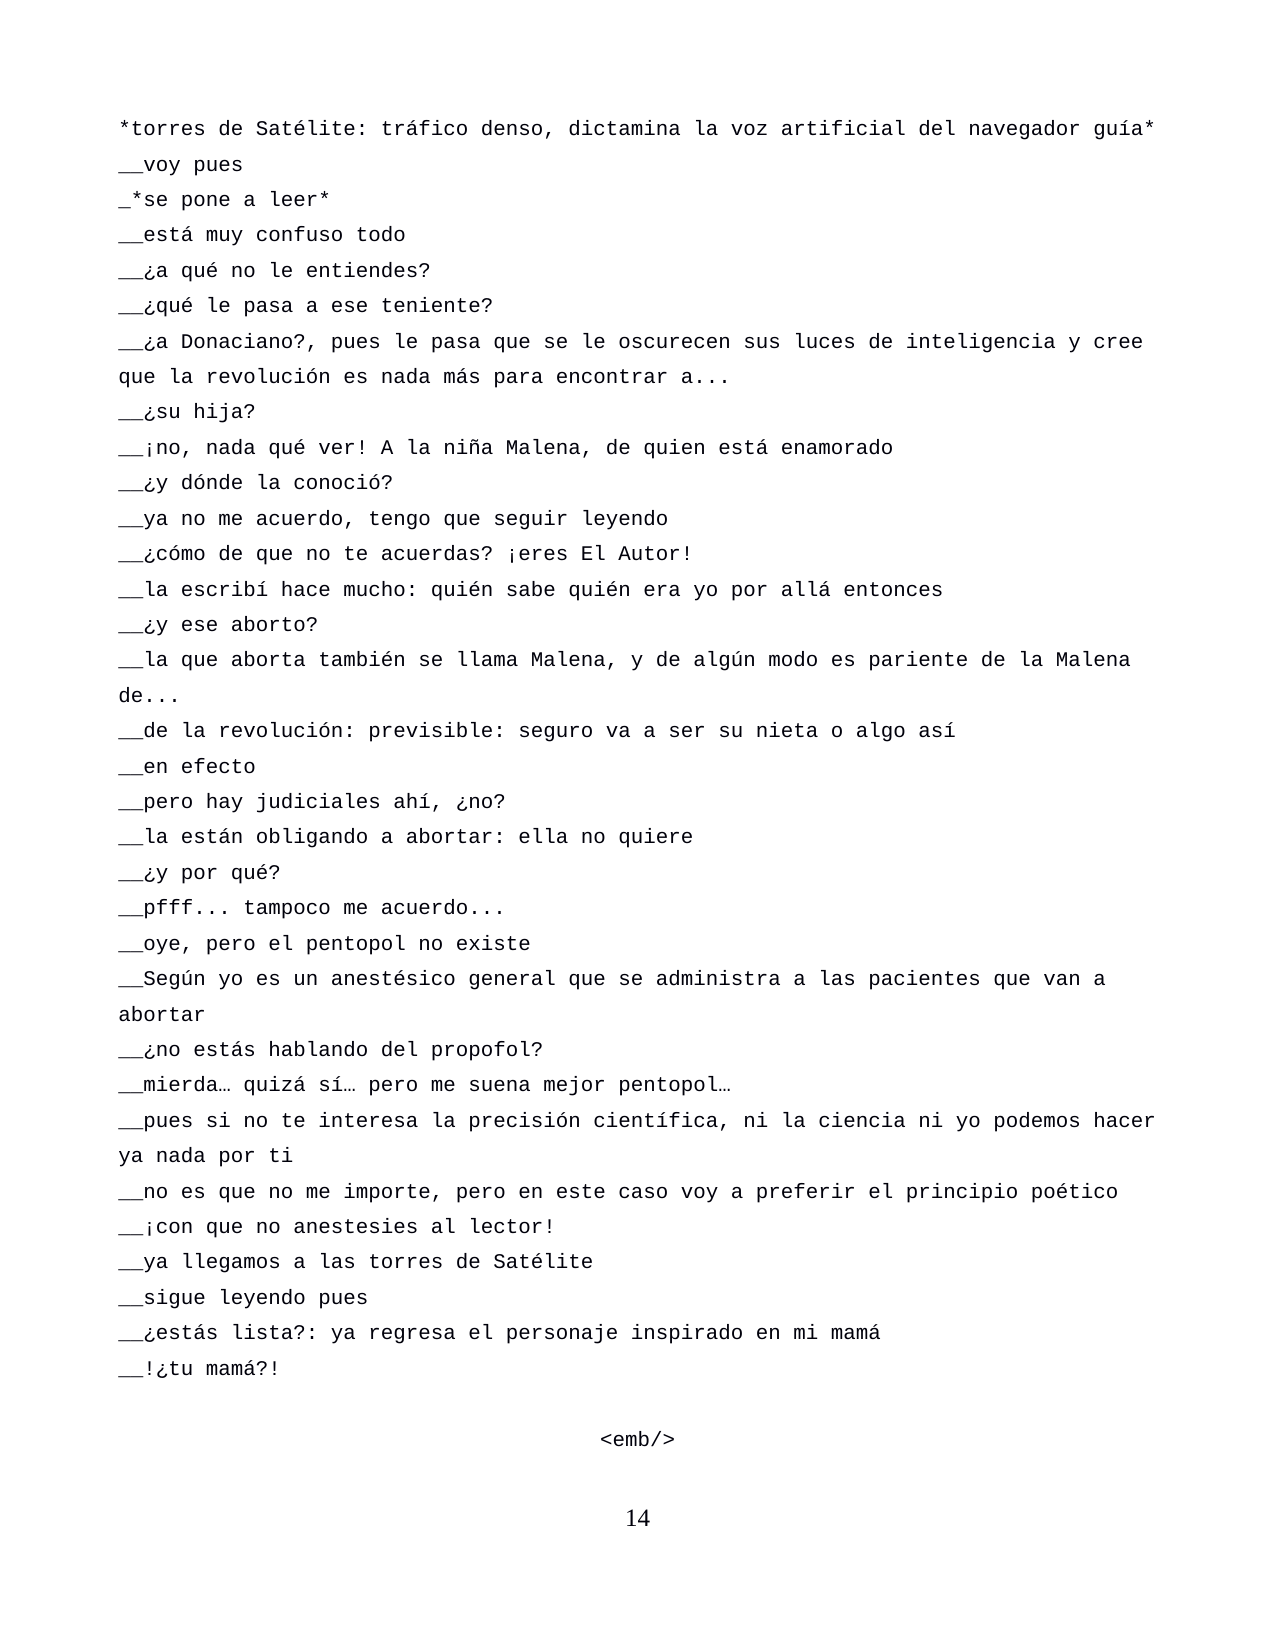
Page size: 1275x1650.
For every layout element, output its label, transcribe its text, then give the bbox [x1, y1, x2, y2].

text __mierda… quizá sí… pero me suena mejor pentopol… [118, 1074, 1157, 1098]
text __sigue leyendo pues [118, 1287, 1157, 1311]
text __no es que no me importe, pero en este caso voy a preferir el principio poético [118, 1181, 1157, 1204]
text __ya llegamos a las torres de Satélite [118, 1251, 1157, 1275]
text __está muy confuso todo [118, 224, 1157, 248]
text __¿cómo de que no te acuerdas? ¡eres El Autor! [118, 543, 1157, 567]
text __¿qué le pasa a ese teniente? [118, 295, 1157, 319]
text __en efecto [118, 756, 1157, 779]
text __de la revolución: previsible: seguro va a ser su nieta o algo así [118, 720, 1157, 744]
text __pero hay judiciales ahí, ¿no? [118, 791, 1157, 815]
text _*se pone a leer* [118, 189, 1157, 213]
text __la están obligando a abortar: ella no quiere [118, 826, 1157, 850]
text __pfff... tampoco me acuerdo... [118, 897, 1157, 921]
text __la que aborta también se llama Malena, y de algún modo es pariente de la Malena de... [118, 649, 1157, 708]
text __la escribí hace mucho: quién sabe quién era yo por allá entonces [118, 578, 1157, 602]
text __pues si no te interesa la precisión científica, ni la ciencia ni yo podemos hacer ya nada por ti [118, 1110, 1157, 1169]
text __¡con que no anestesies al lector! [118, 1216, 1157, 1240]
text __!¿tu mamá?! [118, 1358, 1157, 1381]
text __¿estás lista?: ya regresa el personaje inspirado en mi mamá [118, 1322, 1157, 1346]
text __¿y por qué? [118, 862, 1157, 886]
text __¿y ese aborto? [118, 614, 1157, 638]
text __Según yo es un anestésico general que se administra a las pacientes que van a abortar [118, 968, 1157, 1027]
text __ya no me acuerdo, tengo que seguir leyendo [118, 508, 1157, 531]
text __voy pues [118, 153, 1157, 177]
text *torres de Satélite: tráfico denso, dictamina la voz artificial del navegador guía* [118, 118, 1157, 142]
text __¿y dónde la conoció? [118, 472, 1157, 496]
text __¿su hija? [118, 401, 1157, 425]
text __oye, pero el pentopol no existe [118, 933, 1157, 956]
text __¿a qué no le entiendes? [118, 260, 1157, 283]
text __¿a Donaciano?, pues le pasa que se le oscurecen sus luces de inteligencia y cree que la revolución es nada más para encontrar a... [118, 331, 1157, 390]
text __¡no, nada qué ver! A la niña Malena, de quien está enamorado [118, 437, 1157, 461]
text <emb/> [118, 1428, 1157, 1452]
text __¿no estás hablando del propofol? [118, 1039, 1157, 1063]
